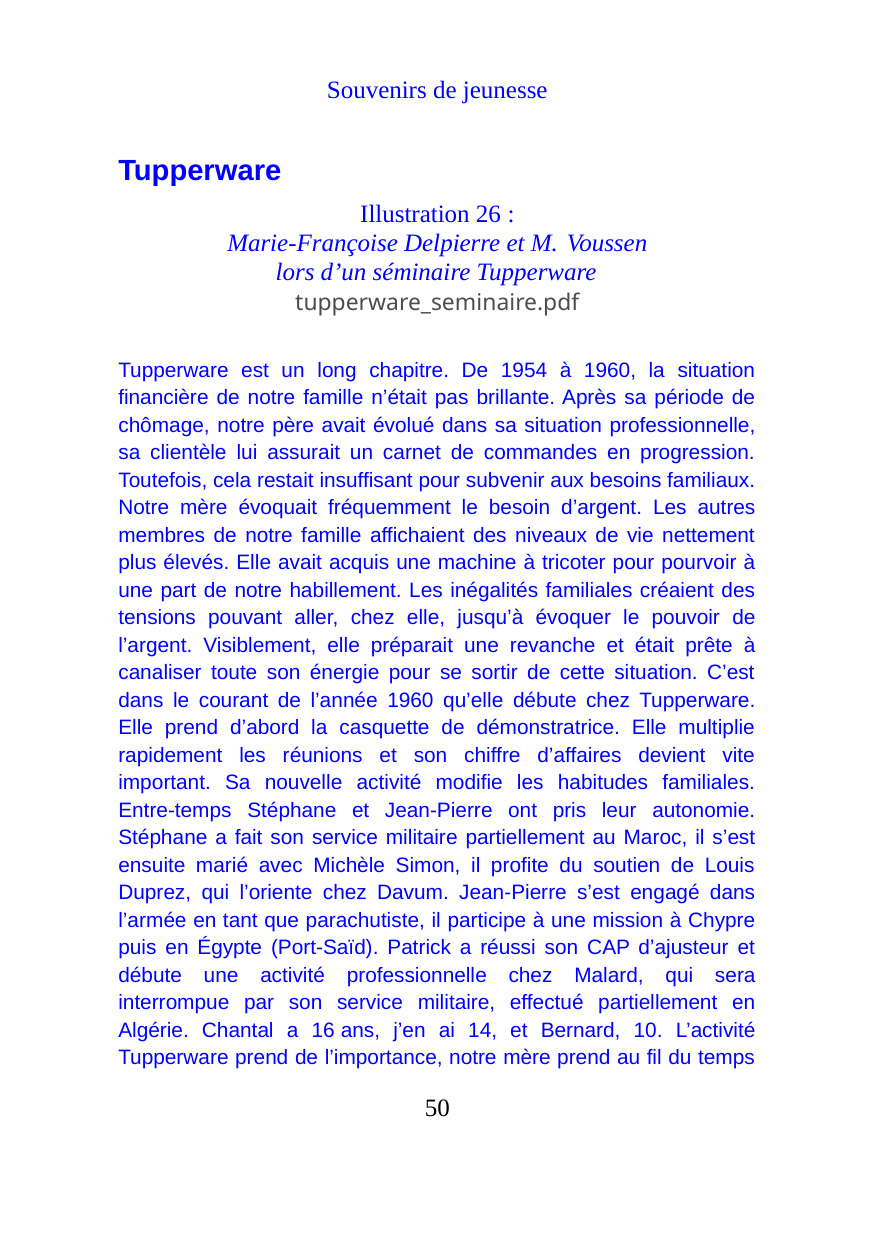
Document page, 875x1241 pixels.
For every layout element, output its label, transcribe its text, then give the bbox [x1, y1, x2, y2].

text Tupperware est un long chapitre. De 1954 à 1960, la situation financière de notre famille n’était pas brillante. Après sa période de chômage, notre père avait évolué dans sa situation professionnelle, sa clientèle lui assurait un carnet de commandes en progression. Toutefois, cela restait insuffisant pour subvenir aux besoins familiaux. Notre mère évoquait fréquemment le besoin d’argent. Les autres membres de notre famille affichaient des niveaux de vie nettement plus élevés. Elle avait acquis une machine à tricoter pour pourvoir à une part de notre habillement. Les inégalités familiales créaient des tensions pouvant aller, chez elle, jusqu’à évoquer le pouvoir de l’argent. Visiblement, elle préparait une revanche et était prête à canaliser toute son énergie pour se sortir de cette situation. C’est dans le courant de l’année 1960 qu’elle débute chez Tupperware. Elle prend d’abord la casquette de démonstratrice. Elle multiplie rapidement les réunions et son chiffre d’affaires devient vite important. Sa nouvelle activité modifie les habitudes familiales. Entre-temps Stéphane et Jean-Pierre ont pris leur autonomie. Stéphane a fait son service militaire partiellement au Maroc, il s’est ensuite marié avec Michèle Simon, il profite du soutien de Louis Duprez, qui l’oriente chez Davum. Jean-Pierre s’est engagé dans l’armée en tant que parachutiste, il participe à une mission à Chypre puis en Égypte (Port-Saïd). Patrick a réussi son CAP d’ajusteur et débute une activité professionnelle chez Malard, qui sera interrompue par son service militaire, effectué partiellement en Algérie. Chantal a 16 ans, j’en ai 14, et Bernard, 10. L’activité Tupperware prend de l’importance, notre mère prend au fil du temps [118, 357, 756, 1069]
text tupperware_seminaire.pdf [118, 286, 756, 317]
text lors d’un séminaire Tupperware [118, 257, 756, 286]
subtitle Tupperware [118, 153, 756, 187]
text Illustration 26 : [118, 199, 756, 228]
text Marie-Françoise Delpierre et M. Voussen [118, 228, 756, 257]
